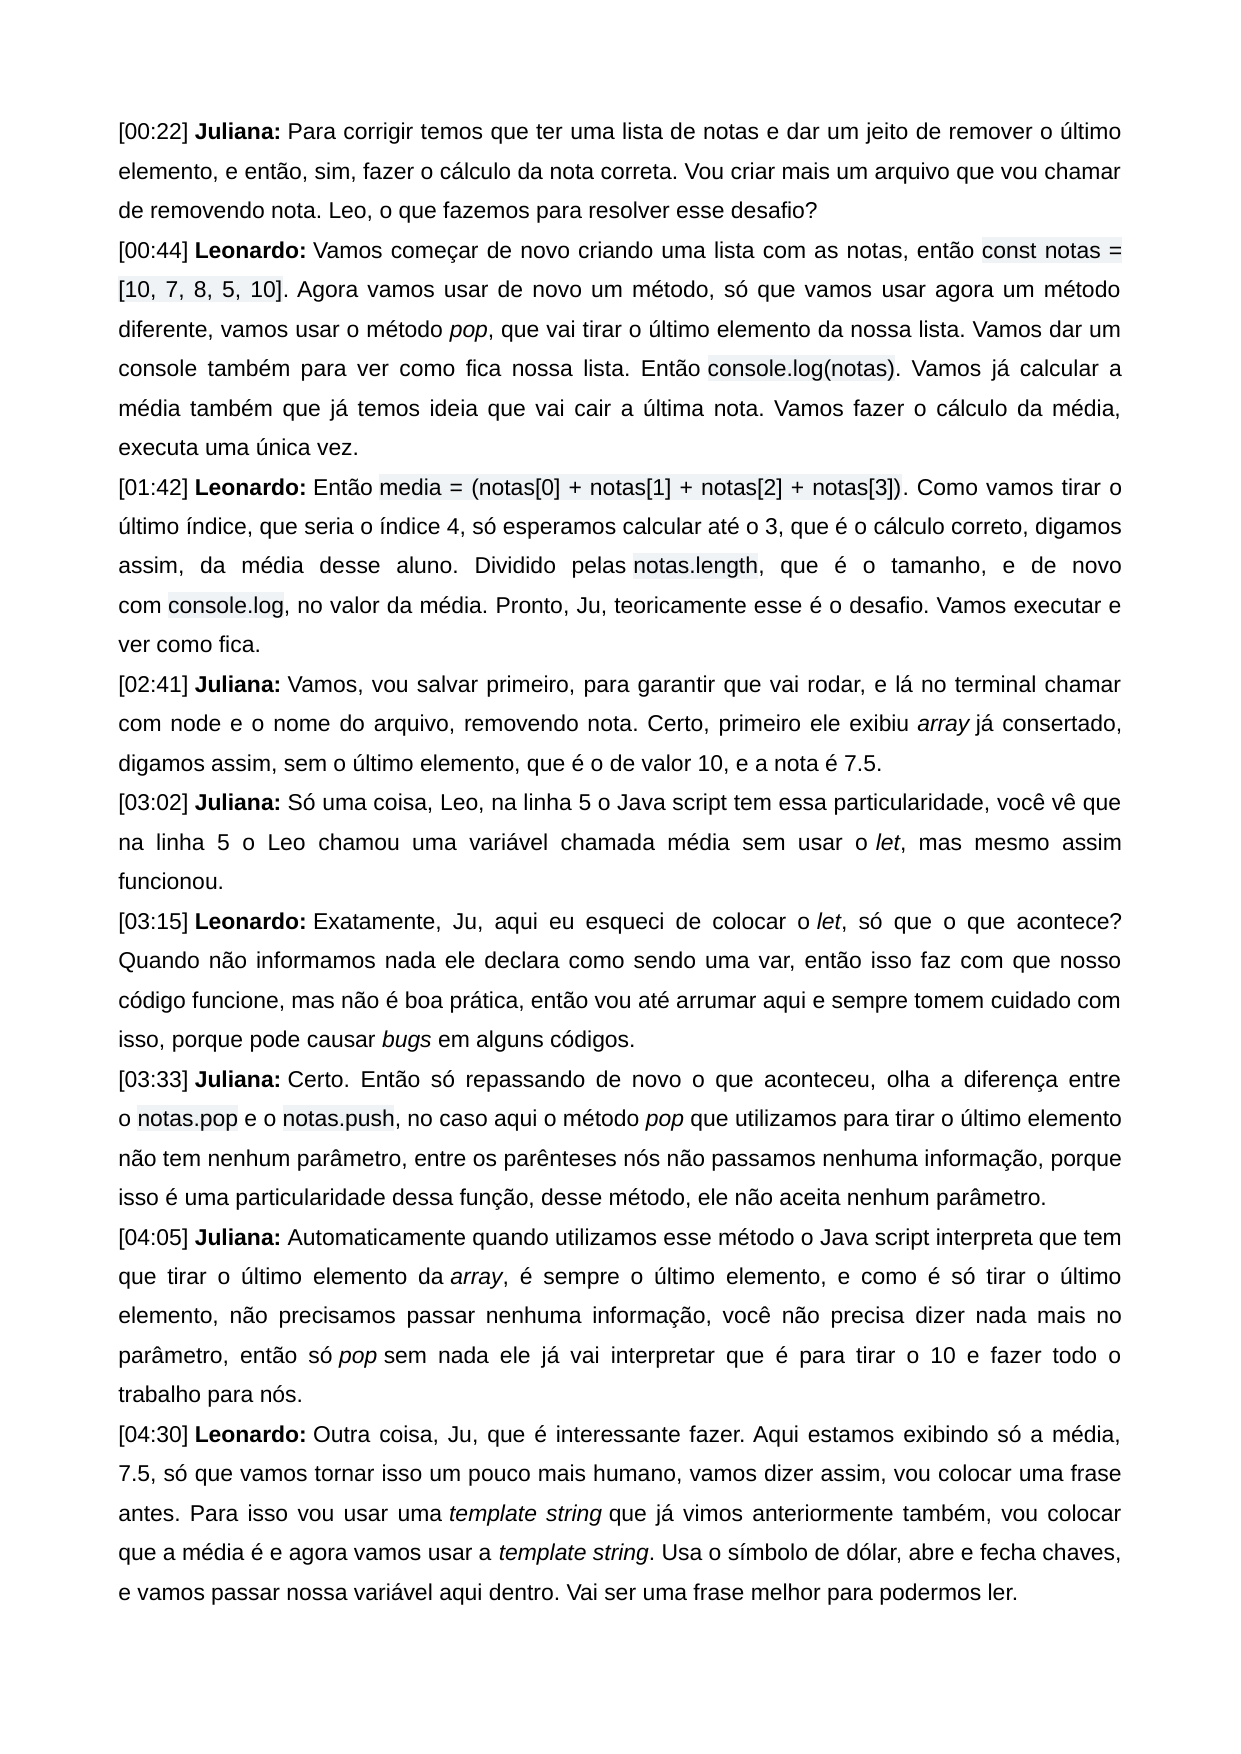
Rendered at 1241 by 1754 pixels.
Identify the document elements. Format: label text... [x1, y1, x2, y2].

text [03:02] Juliana: Só uma coisa, Leo, na linha 5 o Java script tem essa particularidade, você vê que na linha 5 o Leo chamou uma variável chamada média sem usar o let, mas mesmo assim funcionou. [118, 789, 1122, 894]
text [01:42] Leonardo: Então media = (notas[0] + notas[1] + notas[2] + notas[3]). Como vamos tirar o último índice, que seria o índice 4, só esperamos calcular até o 3, que é o cálculo correto, digamos assim, da média desse aluno. Dividido pelas notas.length, que é o tamanho, e de novo com console.log, no valor da média. Pronto, Ju, teoricamente esse é o desafio. Vamos executar e ver como fica. [118, 473, 1122, 658]
text [02:41] Juliana: Vamos, vou salvar primeiro, para garantir que vai rodar, e lá no terminal chamar com node e o nome do arquivo, removendo nota. Certo, primeiro ele exibiu array já consertado, digamos assim, sem o último elemento, que é o de valor 10, e a nota é 7.5. [118, 671, 1122, 776]
text [03:33] Juliana: Certo. Então só repassando de novo o que aconteceu, olha a diferença entre o notas.pop e o notas.push, no caso aqui o método pop que utilizamos para tirar o último elemento não tem nenhum parâmetro, entre os parênteses nós não passamos nenhuma informação, porque isso é uma particularidade dessa função, desse método, ele não aceita nenhum parâmetro. [118, 1066, 1122, 1210]
text [04:30] Leonardo: Outra coisa, Ju, que é interessante fazer. Aqui estamos exibindo só a média, 7.5, só que vamos tornar isso um pouco mais humano, vamos dizer assim, vou colocar uma frase antes. Para isso vou usar uma template string que já vimos anteriormente também, vou colocar que a média é e agora vamos usar a template string. Usa o símbolo de dólar, abre e fecha chaves, e vamos passar nossa variável aqui dentro. Vai ser uma frase melhor para podermos ler. [118, 1421, 1122, 1605]
text [03:15] Leonardo: Exatamente, Ju, aqui eu esqueci de colocar o let, só que o que acontece? Quando não informamos nada ele declara como sendo uma var, então isso faz com que nosso código funcione, mas não é boa prática, então vou até arrumar aqui e sempre tomem cuidado com isso, porque pode causar bugs em alguns códigos. [118, 908, 1122, 1052]
text [04:05] Juliana: Automaticamente quando utilizamos esse método o Java script interpreta que tem que tirar o último elemento da array, é sempre o último elemento, e como é só tirar o último elemento, não precisamos passar nenhuma informação, você não precisa dizer nada mais no parâmetro, então só pop sem nada ele já vai interpretar que é para tirar o 10 e fazer todo o trabalho para nós. [118, 1223, 1122, 1408]
text [00:22] Juliana: Para corrigir temos que ter uma lista de notas e dar um jeito de remover o último elemento, e então, sim, fazer o cálculo da nota correta. Vou criar mais um arquivo que vou chamar de removendo nota. Leo, o que fazemos para resolver esse desafio? [118, 118, 1122, 223]
text [00:44] Leonardo: Vamos começar de novo criando uma lista com as notas, então const notas = [10, 7, 8, 5, 10]. Agora vamos usar de novo um método, só que vamos usar agora um método diferente, vamos usar o método pop, que vai tirar o último elemento da nossa lista. Vamos dar um console também para ver como fica nossa lista. Então console.log(notas). Vamos já calcular a média também que já temos ideia que vai cair a última nota. Vamos fazer o cálculo da média, executa uma única vez. [118, 237, 1122, 460]
